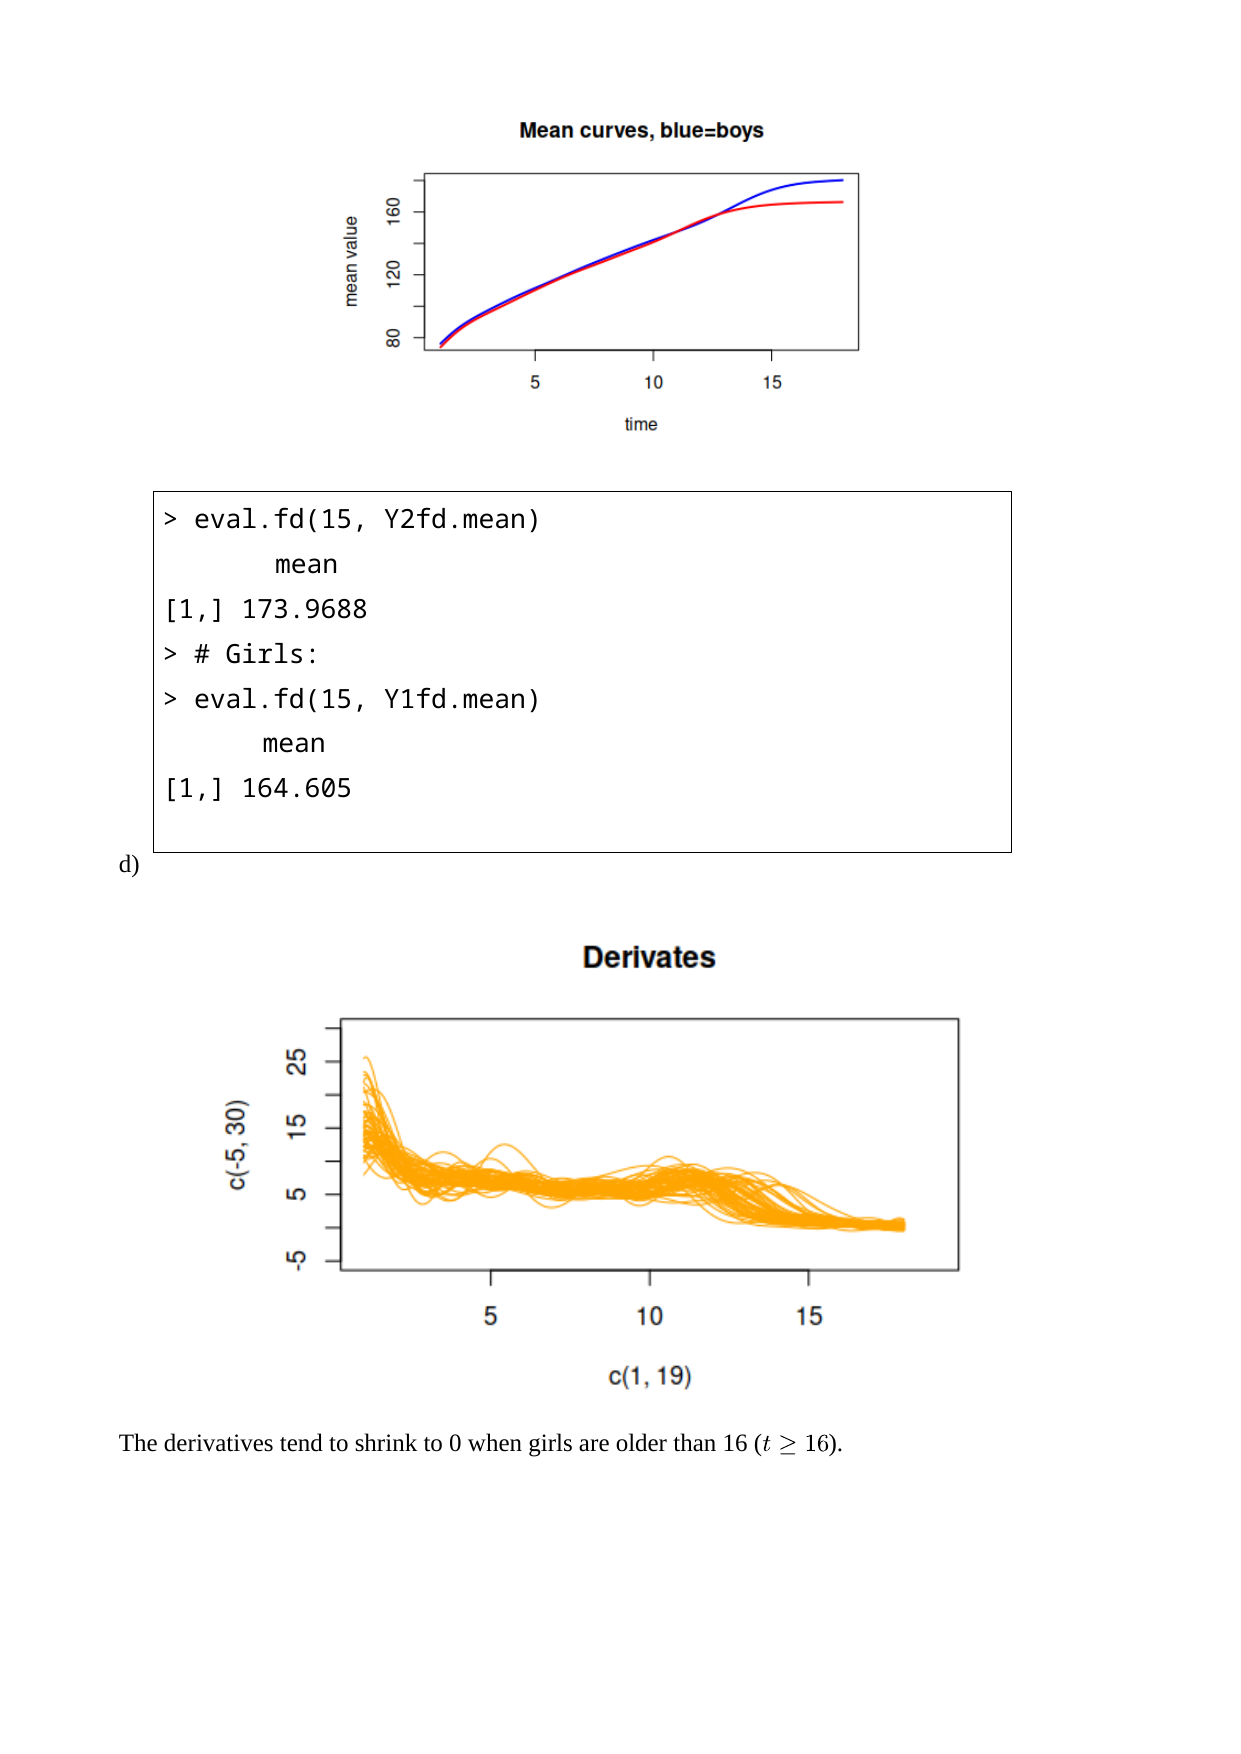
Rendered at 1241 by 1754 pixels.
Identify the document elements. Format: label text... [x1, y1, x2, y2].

text > eval.fd(15, Y1fd.mean) [162, 680, 1003, 716]
text mean [162, 545, 1003, 581]
text > # Girls: [162, 635, 1003, 671]
text The derivatives tend to shrink to 0 when girls are older than 16 (). [119, 897, 1121, 1456]
picture [338, 87, 903, 458]
text d) [119, 849, 1121, 878]
text [1,] 164.605 [162, 769, 1003, 806]
picture [218, 896, 1022, 1424]
text > eval.fd(15, Y2fd.mean) [162, 500, 1003, 536]
text mean [162, 725, 1003, 761]
text [1,] 173.9688 [162, 590, 1003, 626]
